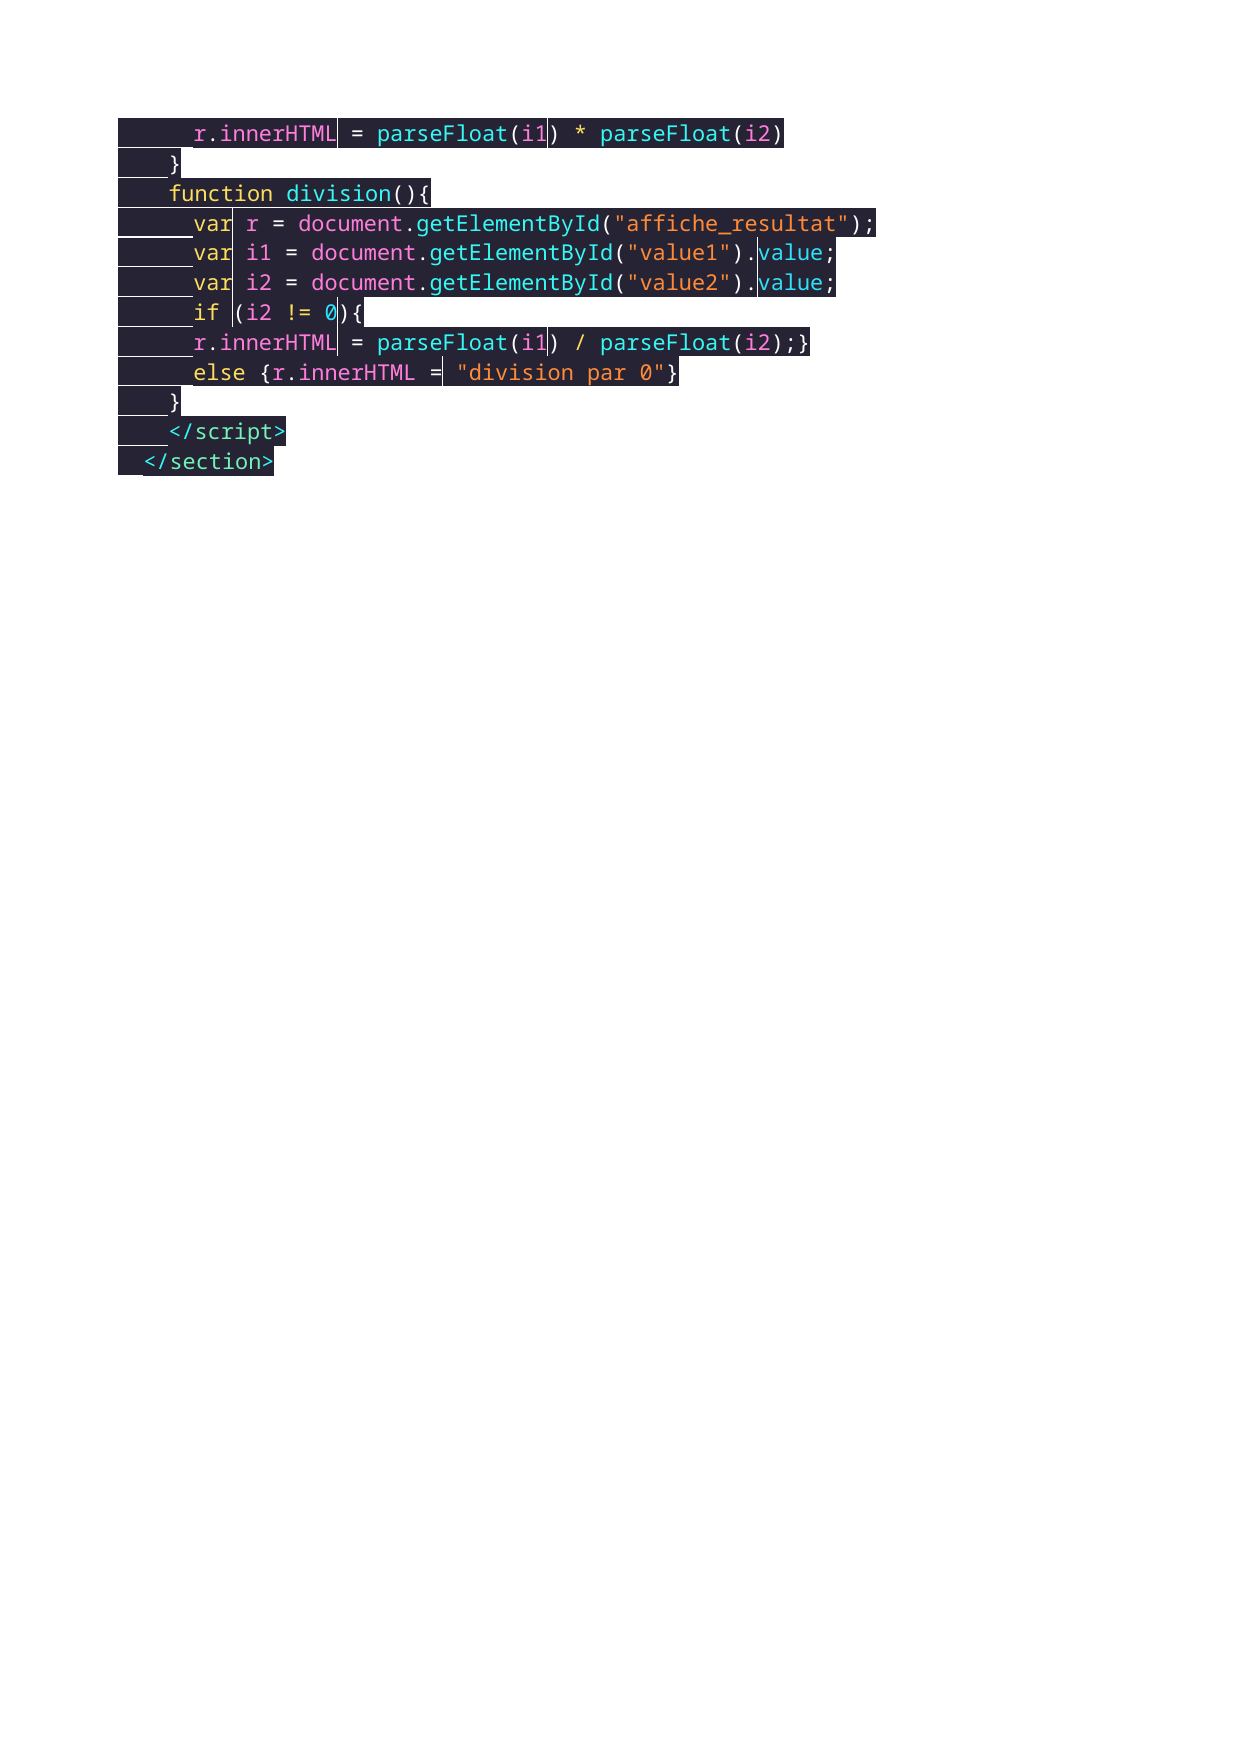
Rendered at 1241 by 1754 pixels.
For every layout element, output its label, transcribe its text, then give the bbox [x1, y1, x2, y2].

text var r = document.getElementById("affiche_resultat"); [118, 207, 1122, 237]
text </script> [118, 416, 1122, 446]
text r.innerHTML = parseFloat(i1) / parseFloat(i2);} [118, 327, 1122, 356]
text </section> [118, 446, 1122, 476]
text } [118, 386, 1122, 416]
text if (i2 != 0){ [118, 297, 1122, 327]
text var i1 = document.getElementById("value1").value; [118, 237, 1122, 267]
text else {r.innerHTML = "division par 0"} [118, 356, 1122, 386]
text var i2 = document.getElementById("value2").value; [118, 267, 1122, 297]
text r.innerHTML = parseFloat(i1) * parseFloat(i2) [118, 118, 1122, 148]
text function division(){ [118, 178, 1122, 207]
text } [118, 148, 1122, 178]
